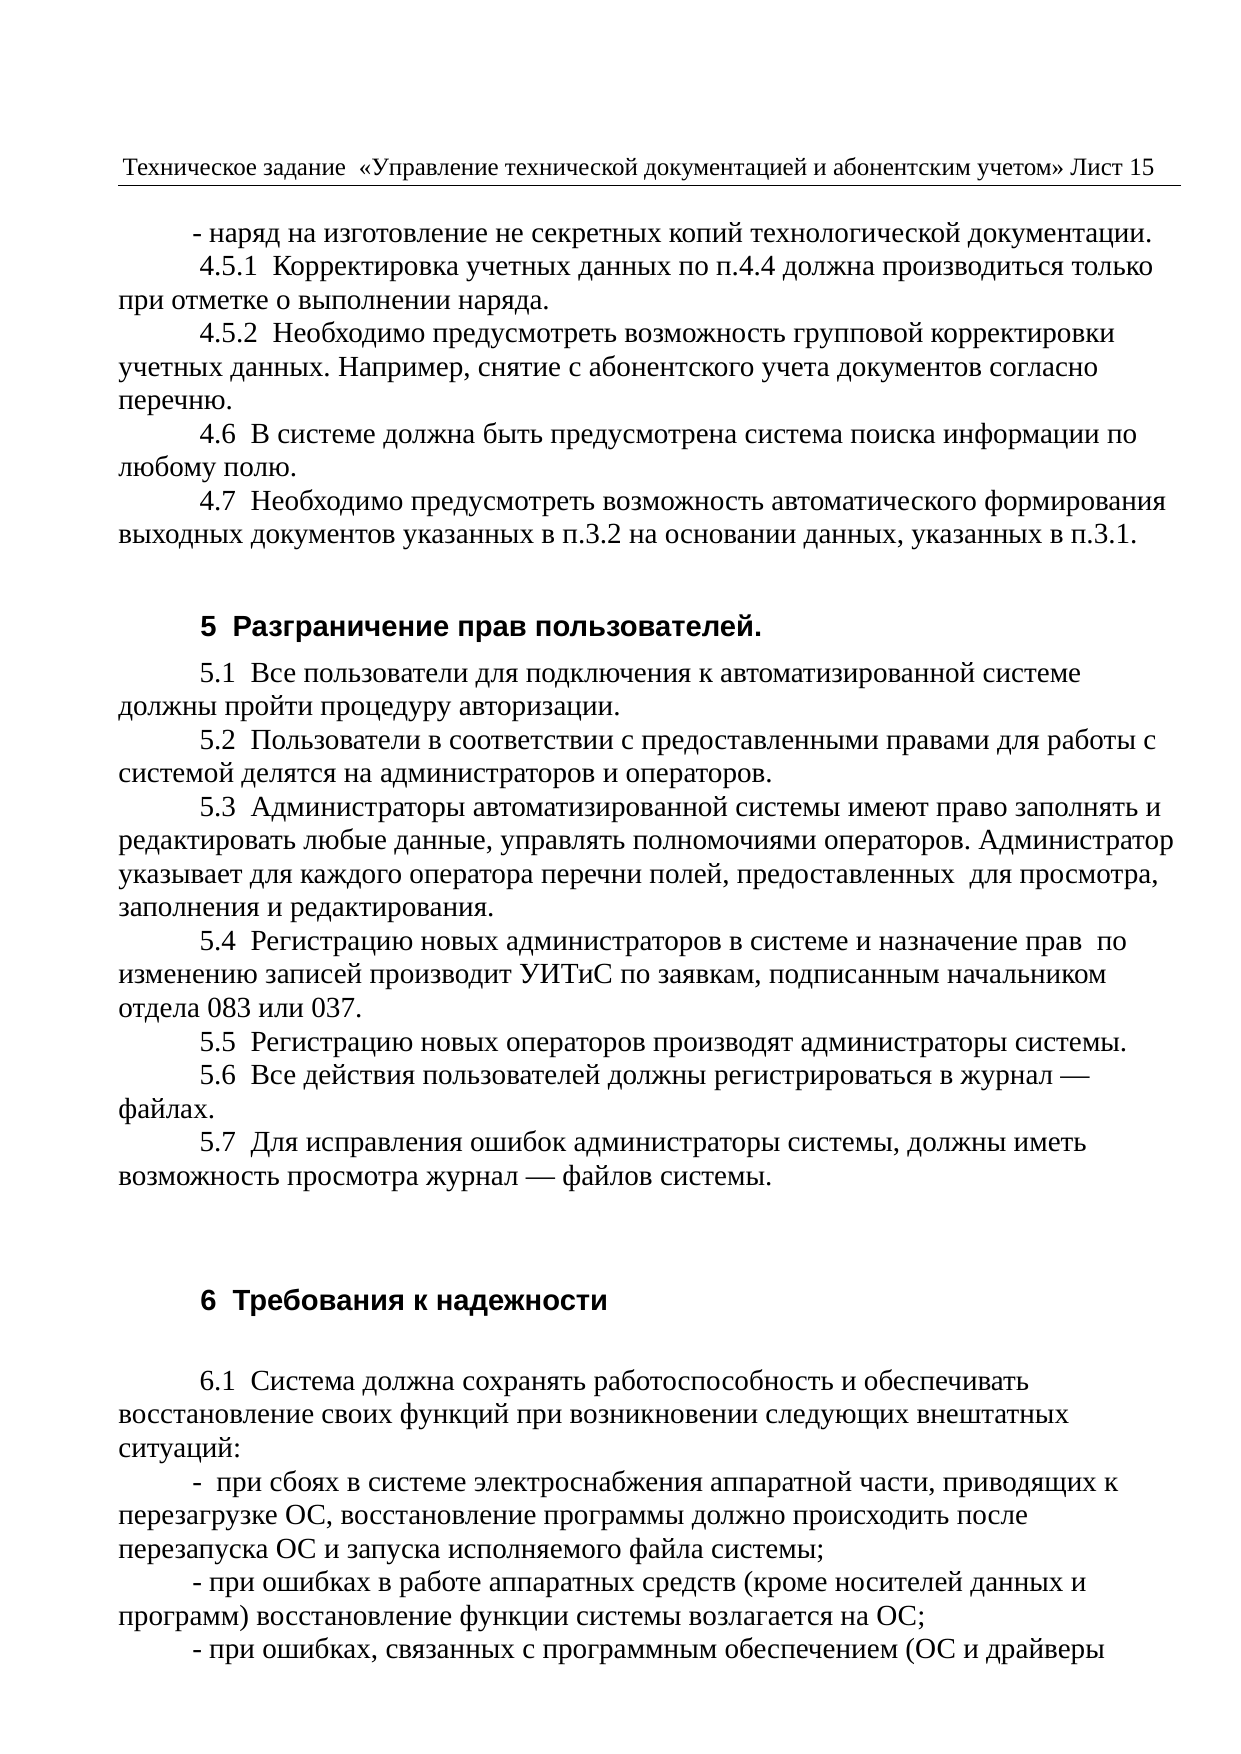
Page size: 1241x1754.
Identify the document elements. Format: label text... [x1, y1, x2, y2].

list Все пользователи для подключения к автоматизированной системе должны пройти процедуру авторизации. [118, 655, 1181, 722]
list Все действия пользователей должны регистрироваться в журнал — [118, 1057, 1181, 1091]
list Необходимо предусмотреть возможность автоматического формирования выходных документов указанных в п.3.2 на основании данных, указанных в п.3.1. [118, 483, 1181, 550]
list Пользователи в соответствии с предоставленными правами для работы с системой делятся на администраторов и операторов. [118, 722, 1181, 789]
subtitle Разграничение прав пользователей. [118, 609, 1181, 642]
list при ошибках, связанных с программным обеспечением (ОС и драйверы [118, 1631, 1181, 1665]
list Корректировка учетных данных по п.4.4 должна производиться только при отметке о выполнении наряда. [118, 248, 1181, 315]
list В системе должна быть предусмотрена система поиска информации по любому полю. [118, 416, 1181, 483]
list Администраторы автоматизированной системы имеют право заполнять и редактировать любые данные, управлять полномочиями операторов. Администратор указывает для каждого оператора перечни полей, предоставленных для просмотра, заполнения и редактирования. [118, 789, 1181, 923]
list при ошибках в работе аппаратных средств (кроме носителей данных и программ) восстановление функции системы возлагается на ОС; [118, 1564, 1181, 1631]
list файлах. [118, 1091, 1181, 1124]
list Система должна сохранять работоспособность и обеспечивать восстановление своих функций при возникновении следующих внештатных ситуаций: [118, 1363, 1181, 1464]
list Необходимо предусмотреть возможность групповой корректировки учетных данных. Например, снятие с абонентского учета документов согласно перечню. [118, 315, 1181, 416]
list Регистрацию новых операторов производят администраторы системы. [118, 1024, 1181, 1057]
list Регистрацию новых администраторов в системе и назначение прав по изменению записей производит УИТиС по заявкам, подписанным начальником отдела 083 или 037. [118, 923, 1181, 1024]
list при сбоях в системе электроснабжения аппаратной части, приводящих к перезагрузке ОС, восстановление программы должно происходить после перезапуска ОС и запуска исполняемого файла системы; [118, 1464, 1181, 1564]
list наряд на изготовление не секретных копий технологической документации. [118, 215, 1181, 248]
list Для исправления ошибок администраторы системы, должны иметь возможность просмотра журнал — файлов системы. [118, 1124, 1181, 1191]
subtitle Требования к надежности [118, 1283, 1181, 1317]
